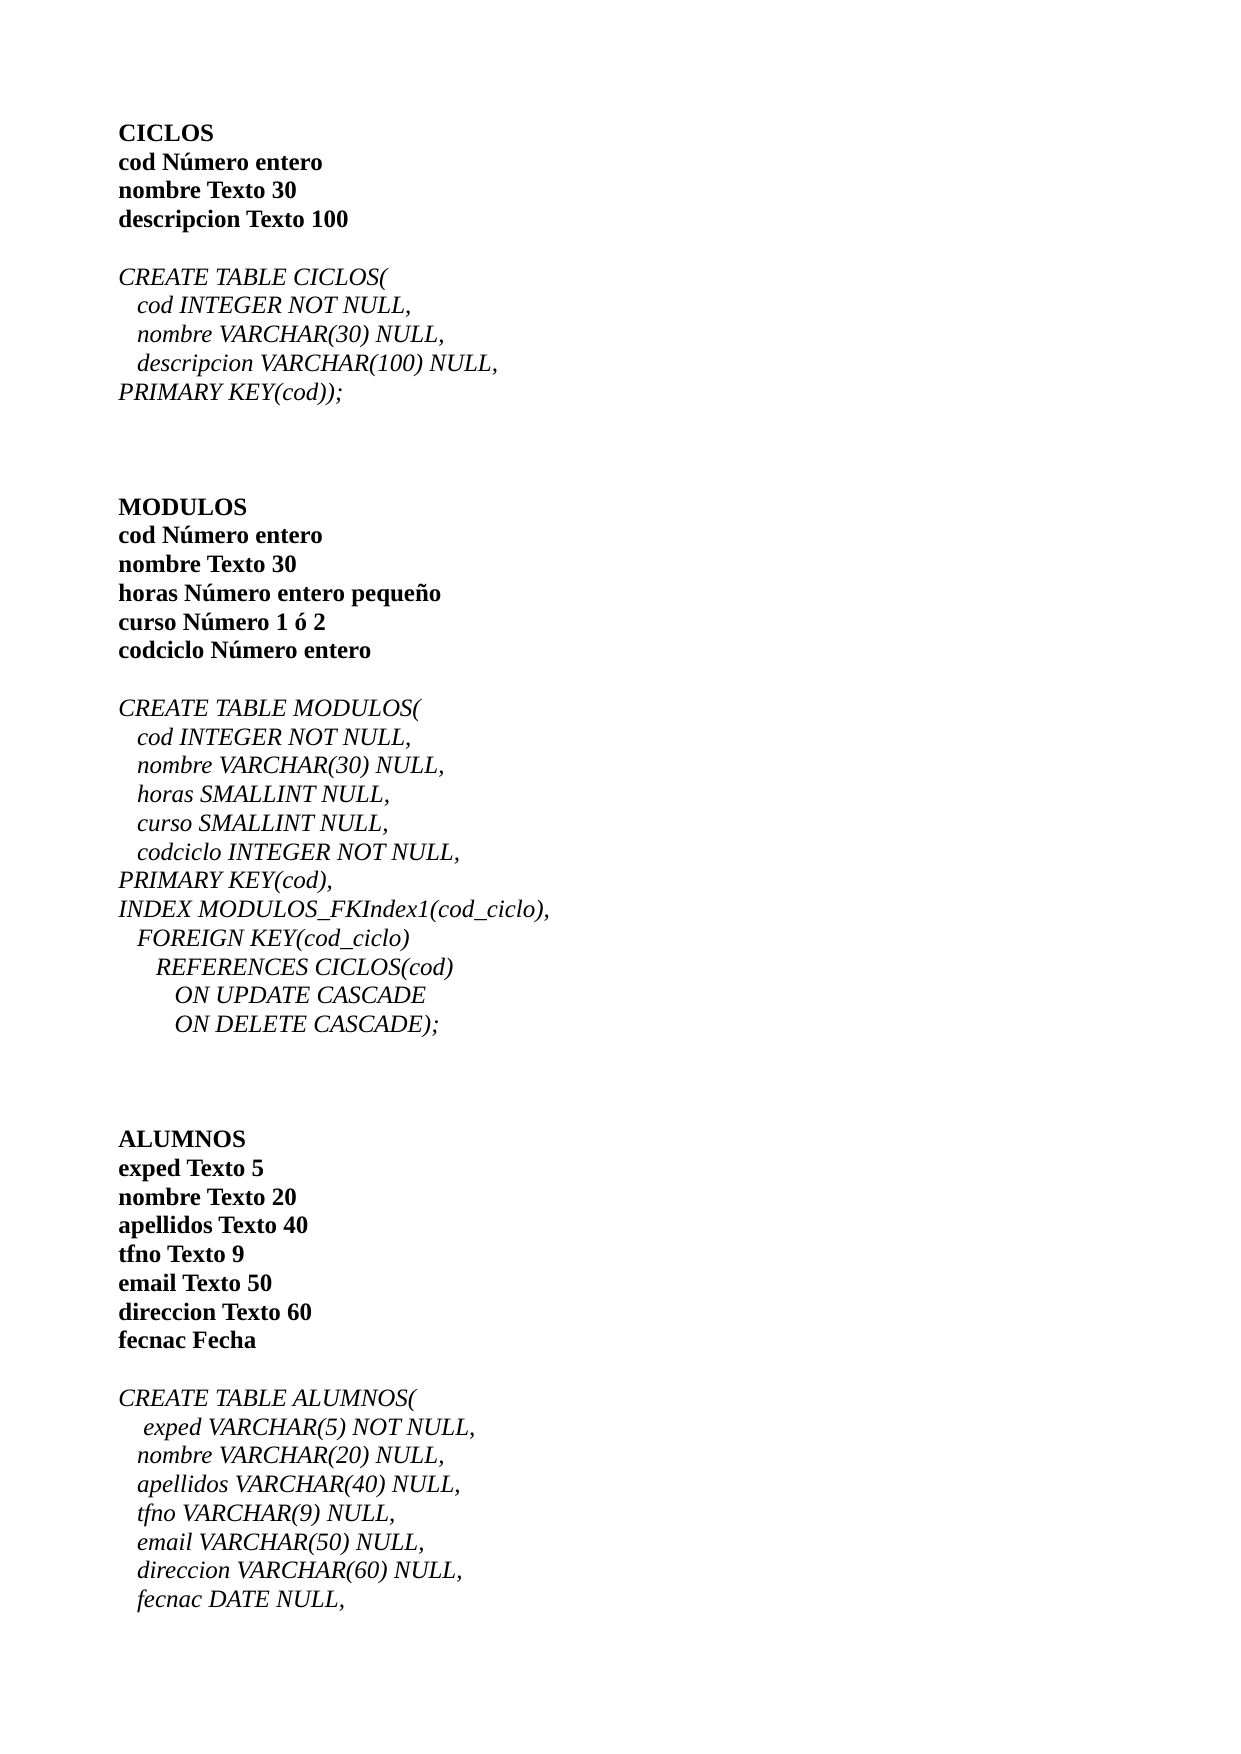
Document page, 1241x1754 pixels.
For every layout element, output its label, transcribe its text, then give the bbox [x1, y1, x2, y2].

text ALUMNOS [118, 1124, 1122, 1153]
text nombre Texto 20 [118, 1182, 1122, 1211]
text descripcion Texto 100 [118, 204, 1122, 233]
text INDEX MODULOS_FKIndex1(cod_ciclo), [118, 894, 1122, 923]
text apellidos Texto 40 [118, 1211, 1122, 1239]
text CREATE TABLE ALUMNOS( [118, 1383, 1122, 1412]
text exped Texto 5 [118, 1153, 1122, 1182]
text fecnac DATE NULL, [118, 1584, 1122, 1613]
text tfno VARCHAR(9) NULL, [118, 1498, 1122, 1527]
text cod Número entero [118, 147, 1122, 176]
text ON DELETE CASCADE); [118, 1009, 1122, 1038]
text CREATE TABLE CICLOS( [118, 262, 1122, 291]
text cod INTEGER NOT NULL, [118, 722, 1122, 751]
text direccion Texto 60 [118, 1297, 1122, 1326]
text ON UPDATE CASCADE [118, 981, 1122, 1009]
text codciclo INTEGER NOT NULL, [118, 837, 1122, 866]
text nombre VARCHAR(20) NULL, [118, 1441, 1122, 1469]
text email VARCHAR(50) NULL, [118, 1527, 1122, 1556]
text codciclo Número entero [118, 636, 1122, 664]
text FOREIGN KEY(cod_ciclo) [118, 923, 1122, 952]
text tfno Texto 9 [118, 1239, 1122, 1268]
text PRIMARY KEY(cod)); [118, 377, 1122, 406]
text curso SMALLINT NULL, [118, 808, 1122, 837]
text curso Número 1 ó 2 [118, 607, 1122, 636]
text direccion VARCHAR(60) NULL, [118, 1556, 1122, 1584]
text MODULOS [118, 492, 1122, 521]
text nombre Texto 30 [118, 176, 1122, 204]
text descripcion VARCHAR(100) NULL, [118, 348, 1122, 377]
text CICLOS [118, 118, 1122, 147]
text horas SMALLINT NULL, [118, 779, 1122, 808]
text nombre Texto 30 [118, 549, 1122, 578]
text PRIMARY KEY(cod), [118, 866, 1122, 894]
text REFERENCES CICLOS(cod) [118, 952, 1122, 981]
text cod Número entero [118, 521, 1122, 549]
text exped VARCHAR(5) NOT NULL, [118, 1412, 1122, 1441]
text fecnac Fecha [118, 1326, 1122, 1354]
text CREATE TABLE MODULOS( [118, 693, 1122, 722]
text horas Número entero pequeño [118, 578, 1122, 607]
text nombre VARCHAR(30) NULL, [118, 319, 1122, 348]
text apellidos VARCHAR(40) NULL, [118, 1469, 1122, 1498]
text email Texto 50 [118, 1268, 1122, 1297]
text nombre VARCHAR(30) NULL, [118, 751, 1122, 779]
text cod INTEGER NOT NULL, [118, 291, 1122, 319]
